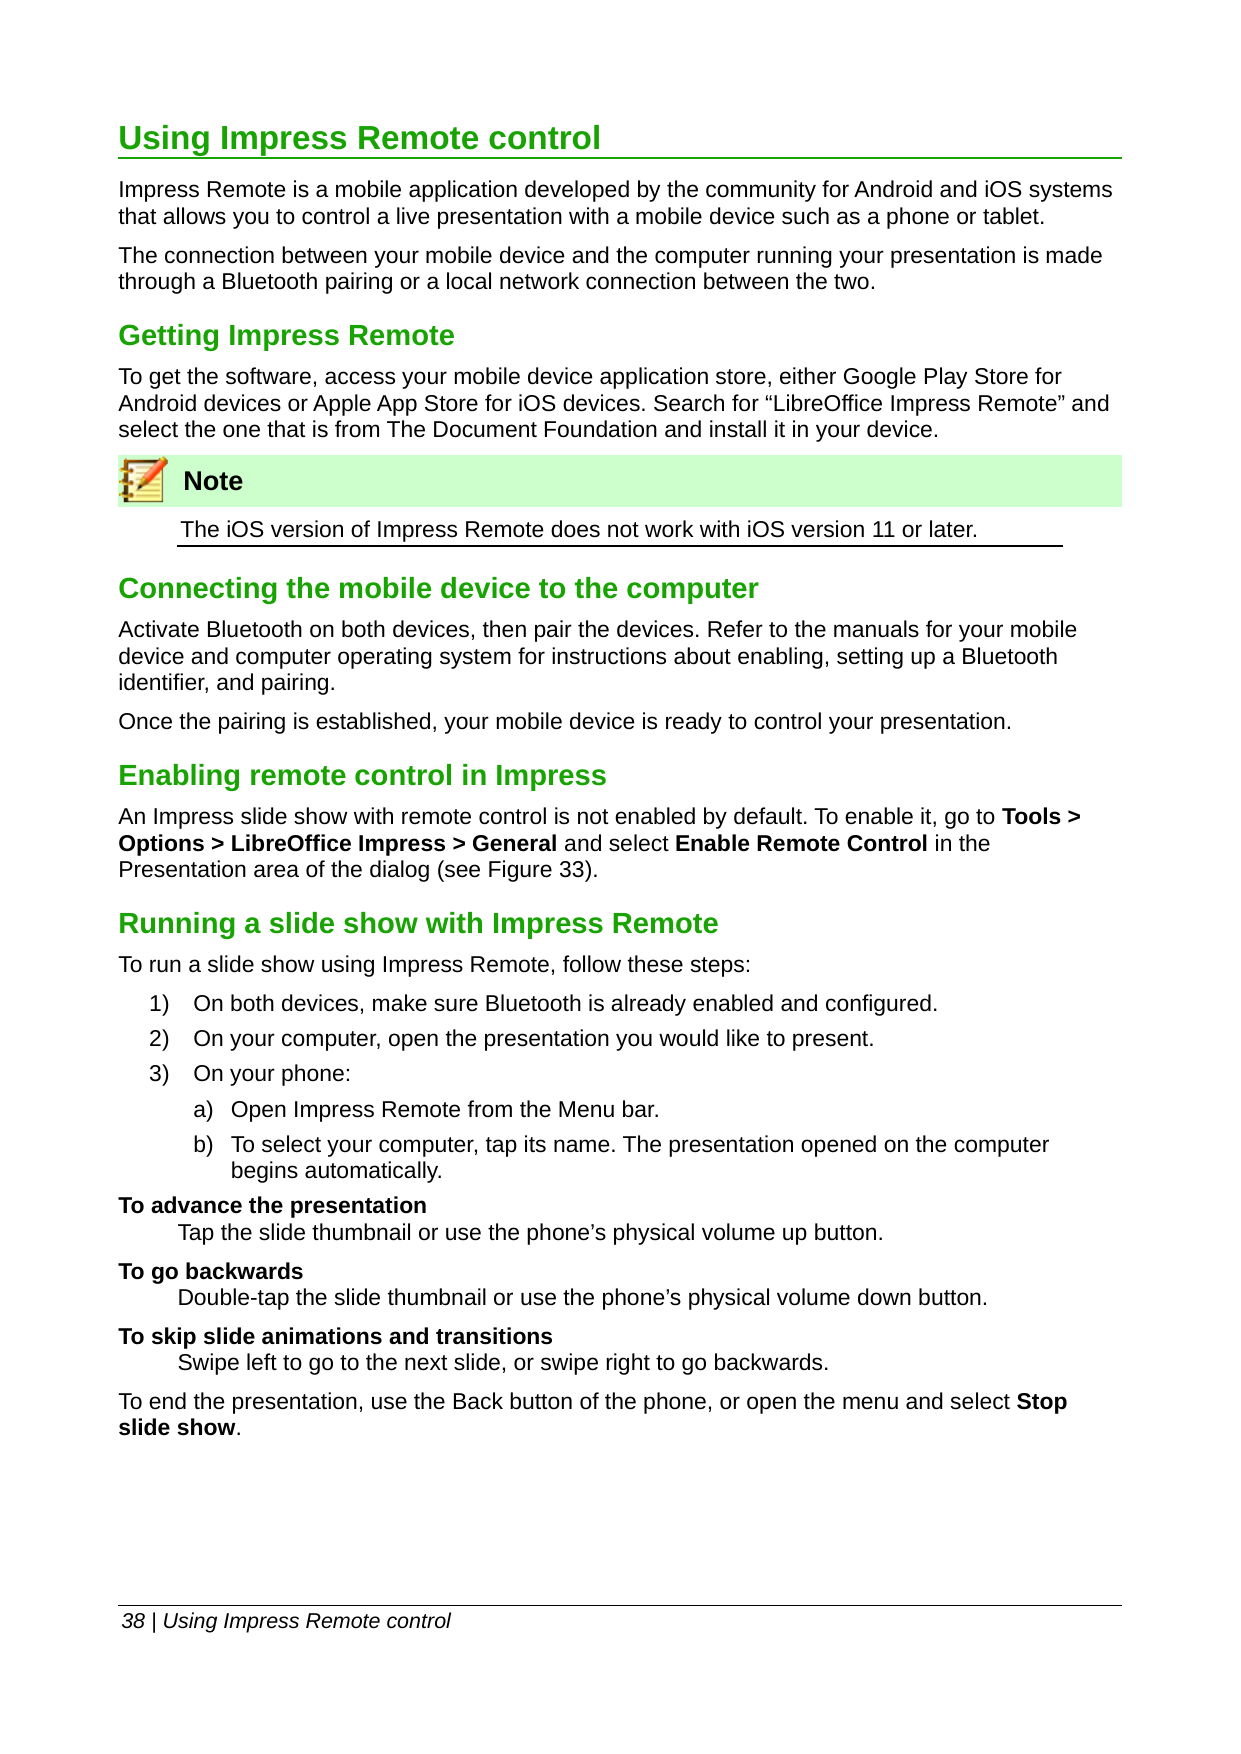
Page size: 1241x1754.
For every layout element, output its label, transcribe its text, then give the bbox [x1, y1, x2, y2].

list On both devices, make sure Bluetooth is already enabled and configured. [169, 990, 1122, 1016]
subtitle Using Impress Remote control [118, 118, 1122, 157]
subtitle Enabling remote control in Impress [118, 758, 1122, 791]
text The iOS version of Impress Remote does not work with iOS version 11 or later. [177, 513, 1063, 545]
text Activate Bluetooth on both devices, then pair the devices. Refer to the manuals for your mobile device and computer operating system for instructions about enabling, setting up a Bluetooth identifier, and pairing. [118, 616, 1122, 695]
list On your computer, open the presentation you would like to present. [169, 1025, 1122, 1052]
subtitle Connecting the mobile device to the computer [118, 571, 1122, 604]
text Tap the slide thumbnail or use the phone’s physical volume up button. [177, 1219, 1122, 1245]
subtitle Getting Impress Remote [118, 318, 1122, 351]
text To skip slide animations and transitions [118, 1323, 1122, 1349]
list Open Impress Remote from the Menu bar. [193, 1096, 1122, 1122]
subtitle Running a slide show with Impress Remote [118, 906, 1122, 939]
text The connection between your mobile device and the computer running your presentation is made through a Bluetooth pairing or a local network connection between the two. [118, 242, 1122, 294]
text Swipe left to go to the next slide, or swipe right to go backwards. [177, 1349, 1122, 1376]
text To get the software, access your mobile device application store, either Google Play Store for Android devices or Apple App Store for iOS devices. Search for “LibreOffice Impress Remote” and select the one that is from The Document Foundation and install it in your device. [118, 363, 1122, 442]
list To select your computer, tap its name. The presentation opened on the computer begins automatically. [193, 1131, 1122, 1183]
text Double-tap the slide thumbnail or use the phone’s physical volume down button. [177, 1284, 1122, 1310]
text To end the presentation, use the Back button of the phone, or open the menu and select Stop slide show. [118, 1388, 1122, 1441]
picture [119, 455, 170, 506]
text To run a slide show using Impress Remote, follow these steps: [118, 951, 1122, 977]
subtitle Note [118, 455, 1122, 507]
list On your phone: [169, 1060, 1122, 1087]
text To advance the presentation [118, 1192, 1122, 1219]
text Impress Remote is a mobile application developed by the community for Android and iOS systems that allows you to control a live presentation with a mobile device such as a phone or tablet. [118, 176, 1122, 229]
text An Impress slide show with remote control is not enabled by default. To enable it, go to Tools > Options > LibreOffice Impress > General and select Enable Remote Control in the Presentation area of the dialog (see Figure 33). [118, 803, 1122, 882]
text Once the pairing is established, your mobile device is ready to control your presentation. [118, 708, 1122, 734]
text To go backwards [118, 1258, 1122, 1284]
